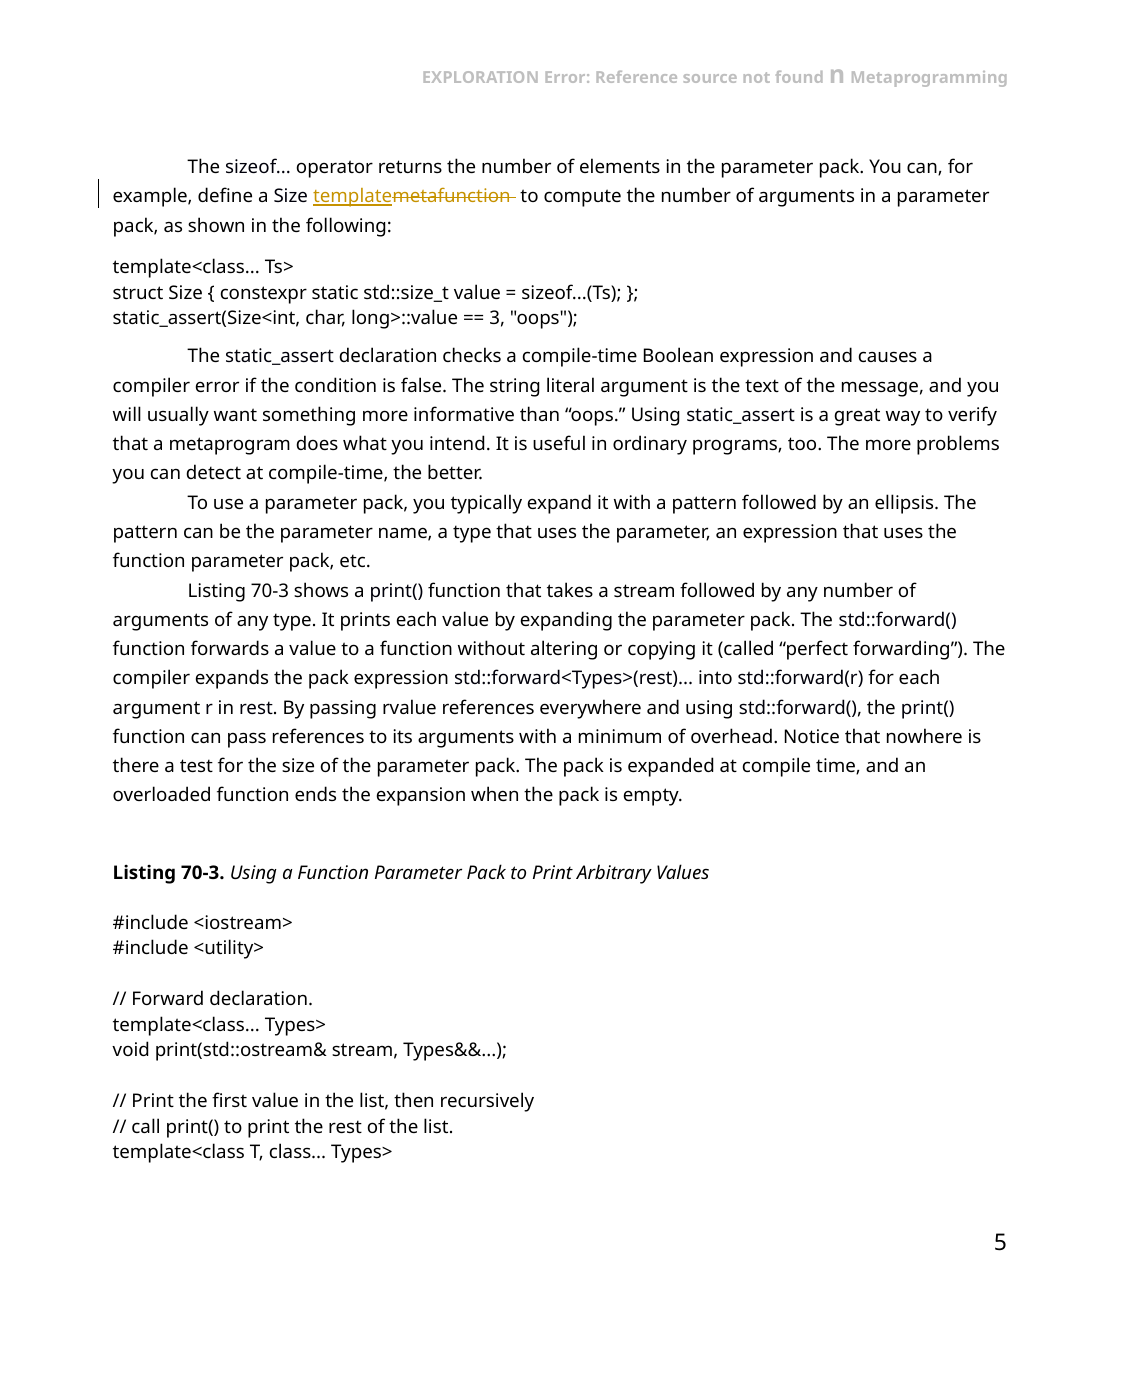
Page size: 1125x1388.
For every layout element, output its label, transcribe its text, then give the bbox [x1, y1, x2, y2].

text template<class T, class... Types> [112, 1139, 1012, 1164]
text #include <utility> [112, 934, 1012, 960]
text // Print the first value in the list, then recursively [112, 1088, 1012, 1113]
text template<class... Types> [112, 1011, 1012, 1037]
text static_assert(Size<int, char, long>::value == 3, "oops"); [112, 305, 1012, 330]
text The sizeof... operator returns the number of elements in the parameter pack. You can, for example, define a Size template to compute the number of arguments in a parameter pack, as shown in the following: [112, 153, 1012, 237]
text #include <iostream> [112, 909, 1012, 934]
text The static_assert declaration checks a compile-time Boolean expression and causes a compiler error if the condition is false. The string literal argument is the text of the message, and you will usually want something more informative than “oops.” Using static_assert is a great way to verify that a metaprogram does what you intend. It is useful in ordinary programs, too. The more problems you can detect at compile-time, the better. [112, 343, 1012, 485]
text // call print() to print the rest of the list. [112, 1113, 1012, 1139]
text void print(std::ostream& stream, Types&&...); [112, 1037, 1012, 1062]
text Listing 70-3. Using a Function Parameter Pack to Print Arbitrary Values [112, 859, 1012, 884]
text Listing 70-3 shows a print() function that takes a stream followed by any number of arguments of any type. It prints each value by expanding the parameter pack. The std::forward() function forwards a value to a function without altering or copying it (called “perfect forwarding”). The compiler expands the pack expression std::forward<Types>(rest)... into std::forward(r) for each argument r in rest. By passing rvalue references everywhere and using std::forward(), the print() function can pass references to its arguments with a minimum of overhead. Notice that nowhere is there a test for the size of the parameter pack. The pack is expanded at compile time, and an overloaded function ends the expansion when the pack is empty. [112, 577, 1012, 807]
text To use a parameter pack, you typically expand it with a pattern followed by an ellipsis. The pattern can be the parameter name, a type that uses the parameter, an expression that uses the function parameter pack, etc. [112, 489, 1012, 573]
text template<class... Ts> [112, 254, 1012, 279]
text struct Size { constexpr static std::size_t value = sizeof...(Ts); }; [112, 279, 1012, 305]
text // Forward declaration. [112, 986, 1012, 1011]
